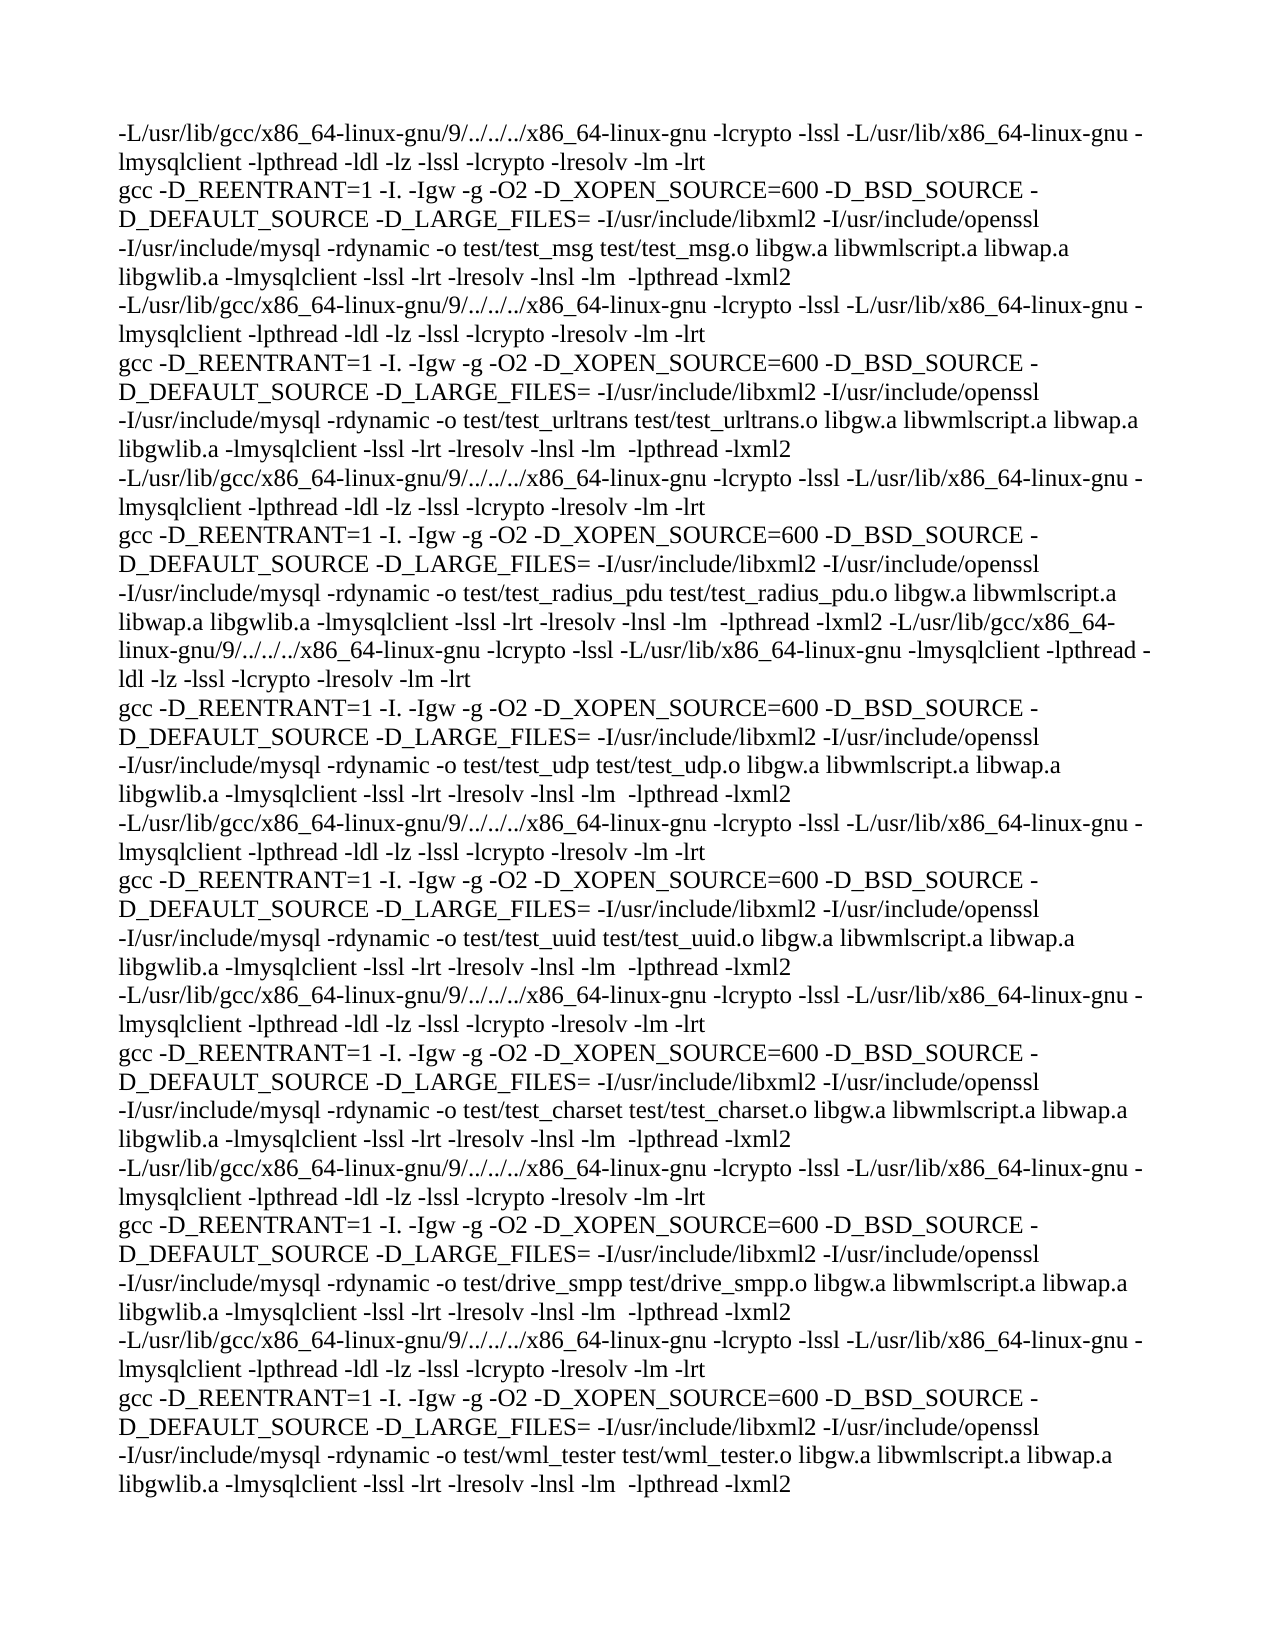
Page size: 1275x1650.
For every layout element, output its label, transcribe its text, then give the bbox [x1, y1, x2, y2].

text gcc -D_REENTRANT=1 -I. -Igw -g -O2 -D_XOPEN_SOURCE=600 -D_BSD_SOURCE -D_DEFAULT_SOURCE -D_LARGE_FILES= -I/usr/include/libxml2 -I/usr/include/openssl -I/usr/include/mysql -rdynamic -o test/test_udp test/test_udp.o libgw.a libwmlscript.a libwap.a libgwlib.a -lmysqlclient -lssl -lrt -lresolv -lnsl -lm -lpthread -lxml2 -L/usr/lib/gcc/x86_64-linux-gnu/9/../../../x86_64-linux-gnu -lcrypto -lssl -L/usr/lib/x86_64-linux-gnu -lmysqlclient -lpthread -ldl -lz -lssl -lcrypto -lresolv -lm -lrt [118, 693, 1157, 866]
text -L/usr/lib/gcc/x86_64-linux-gnu/9/../../../x86_64-linux-gnu -lcrypto -lssl -L/usr/lib/x86_64-linux-gnu -lmysqlclient -lpthread -ldl -lz -lssl -lcrypto -lresolv -lm -lrt [118, 118, 1157, 176]
text gcc -D_REENTRANT=1 -I. -Igw -g -O2 -D_XOPEN_SOURCE=600 -D_BSD_SOURCE -D_DEFAULT_SOURCE -D_LARGE_FILES= -I/usr/include/libxml2 -I/usr/include/openssl -I/usr/include/mysql -rdynamic -o test/test_uuid test/test_uuid.o libgw.a libwmlscript.a libwap.a libgwlib.a -lmysqlclient -lssl -lrt -lresolv -lnsl -lm -lpthread -lxml2 -L/usr/lib/gcc/x86_64-linux-gnu/9/../../../x86_64-linux-gnu -lcrypto -lssl -L/usr/lib/x86_64-linux-gnu -lmysqlclient -lpthread -ldl -lz -lssl -lcrypto -lresolv -lm -lrt [118, 866, 1157, 1038]
text gcc -D_REENTRANT=1 -I. -Igw -g -O2 -D_XOPEN_SOURCE=600 -D_BSD_SOURCE -D_DEFAULT_SOURCE -D_LARGE_FILES= -I/usr/include/libxml2 -I/usr/include/openssl -I/usr/include/mysql -rdynamic -o test/wml_tester test/wml_tester.o libgw.a libwmlscript.a libwap.a libgwlib.a -lmysqlclient -lssl -lrt -lresolv -lnsl -lm -lpthread -lxml2 [118, 1383, 1157, 1498]
text gcc -D_REENTRANT=1 -I. -Igw -g -O2 -D_XOPEN_SOURCE=600 -D_BSD_SOURCE -D_DEFAULT_SOURCE -D_LARGE_FILES= -I/usr/include/libxml2 -I/usr/include/openssl -I/usr/include/mysql -rdynamic -o test/test_msg test/test_msg.o libgw.a libwmlscript.a libwap.a libgwlib.a -lmysqlclient -lssl -lrt -lresolv -lnsl -lm -lpthread -lxml2 -L/usr/lib/gcc/x86_64-linux-gnu/9/../../../x86_64-linux-gnu -lcrypto -lssl -L/usr/lib/x86_64-linux-gnu -lmysqlclient -lpthread -ldl -lz -lssl -lcrypto -lresolv -lm -lrt [118, 176, 1157, 348]
text gcc -D_REENTRANT=1 -I. -Igw -g -O2 -D_XOPEN_SOURCE=600 -D_BSD_SOURCE -D_DEFAULT_SOURCE -D_LARGE_FILES= -I/usr/include/libxml2 -I/usr/include/openssl -I/usr/include/mysql -rdynamic -o test/test_charset test/test_charset.o libgw.a libwmlscript.a libwap.a libgwlib.a -lmysqlclient -lssl -lrt -lresolv -lnsl -lm -lpthread -lxml2 -L/usr/lib/gcc/x86_64-linux-gnu/9/../../../x86_64-linux-gnu -lcrypto -lssl -L/usr/lib/x86_64-linux-gnu -lmysqlclient -lpthread -ldl -lz -lssl -lcrypto -lresolv -lm -lrt [118, 1038, 1157, 1211]
text gcc -D_REENTRANT=1 -I. -Igw -g -O2 -D_XOPEN_SOURCE=600 -D_BSD_SOURCE -D_DEFAULT_SOURCE -D_LARGE_FILES= -I/usr/include/libxml2 -I/usr/include/openssl -I/usr/include/mysql -rdynamic -o test/drive_smpp test/drive_smpp.o libgw.a libwmlscript.a libwap.a libgwlib.a -lmysqlclient -lssl -lrt -lresolv -lnsl -lm -lpthread -lxml2 -L/usr/lib/gcc/x86_64-linux-gnu/9/../../../x86_64-linux-gnu -lcrypto -lssl -L/usr/lib/x86_64-linux-gnu -lmysqlclient -lpthread -ldl -lz -lssl -lcrypto -lresolv -lm -lrt [118, 1211, 1157, 1383]
text gcc -D_REENTRANT=1 -I. -Igw -g -O2 -D_XOPEN_SOURCE=600 -D_BSD_SOURCE -D_DEFAULT_SOURCE -D_LARGE_FILES= -I/usr/include/libxml2 -I/usr/include/openssl -I/usr/include/mysql -rdynamic -o test/test_urltrans test/test_urltrans.o libgw.a libwmlscript.a libwap.a libgwlib.a -lmysqlclient -lssl -lrt -lresolv -lnsl -lm -lpthread -lxml2 -L/usr/lib/gcc/x86_64-linux-gnu/9/../../../x86_64-linux-gnu -lcrypto -lssl -L/usr/lib/x86_64-linux-gnu -lmysqlclient -lpthread -ldl -lz -lssl -lcrypto -lresolv -lm -lrt [118, 348, 1157, 521]
text gcc -D_REENTRANT=1 -I. -Igw -g -O2 -D_XOPEN_SOURCE=600 -D_BSD_SOURCE -D_DEFAULT_SOURCE -D_LARGE_FILES= -I/usr/include/libxml2 -I/usr/include/openssl -I/usr/include/mysql -rdynamic -o test/test_radius_pdu test/test_radius_pdu.o libgw.a libwmlscript.a libwap.a libgwlib.a -lmysqlclient -lssl -lrt -lresolv -lnsl -lm -lpthread -lxml2 -L/usr/lib/gcc/x86_64-linux-gnu/9/../../../x86_64-linux-gnu -lcrypto -lssl -L/usr/lib/x86_64-linux-gnu -lmysqlclient -lpthread -ldl -lz -lssl -lcrypto -lresolv -lm -lrt [118, 521, 1157, 693]
